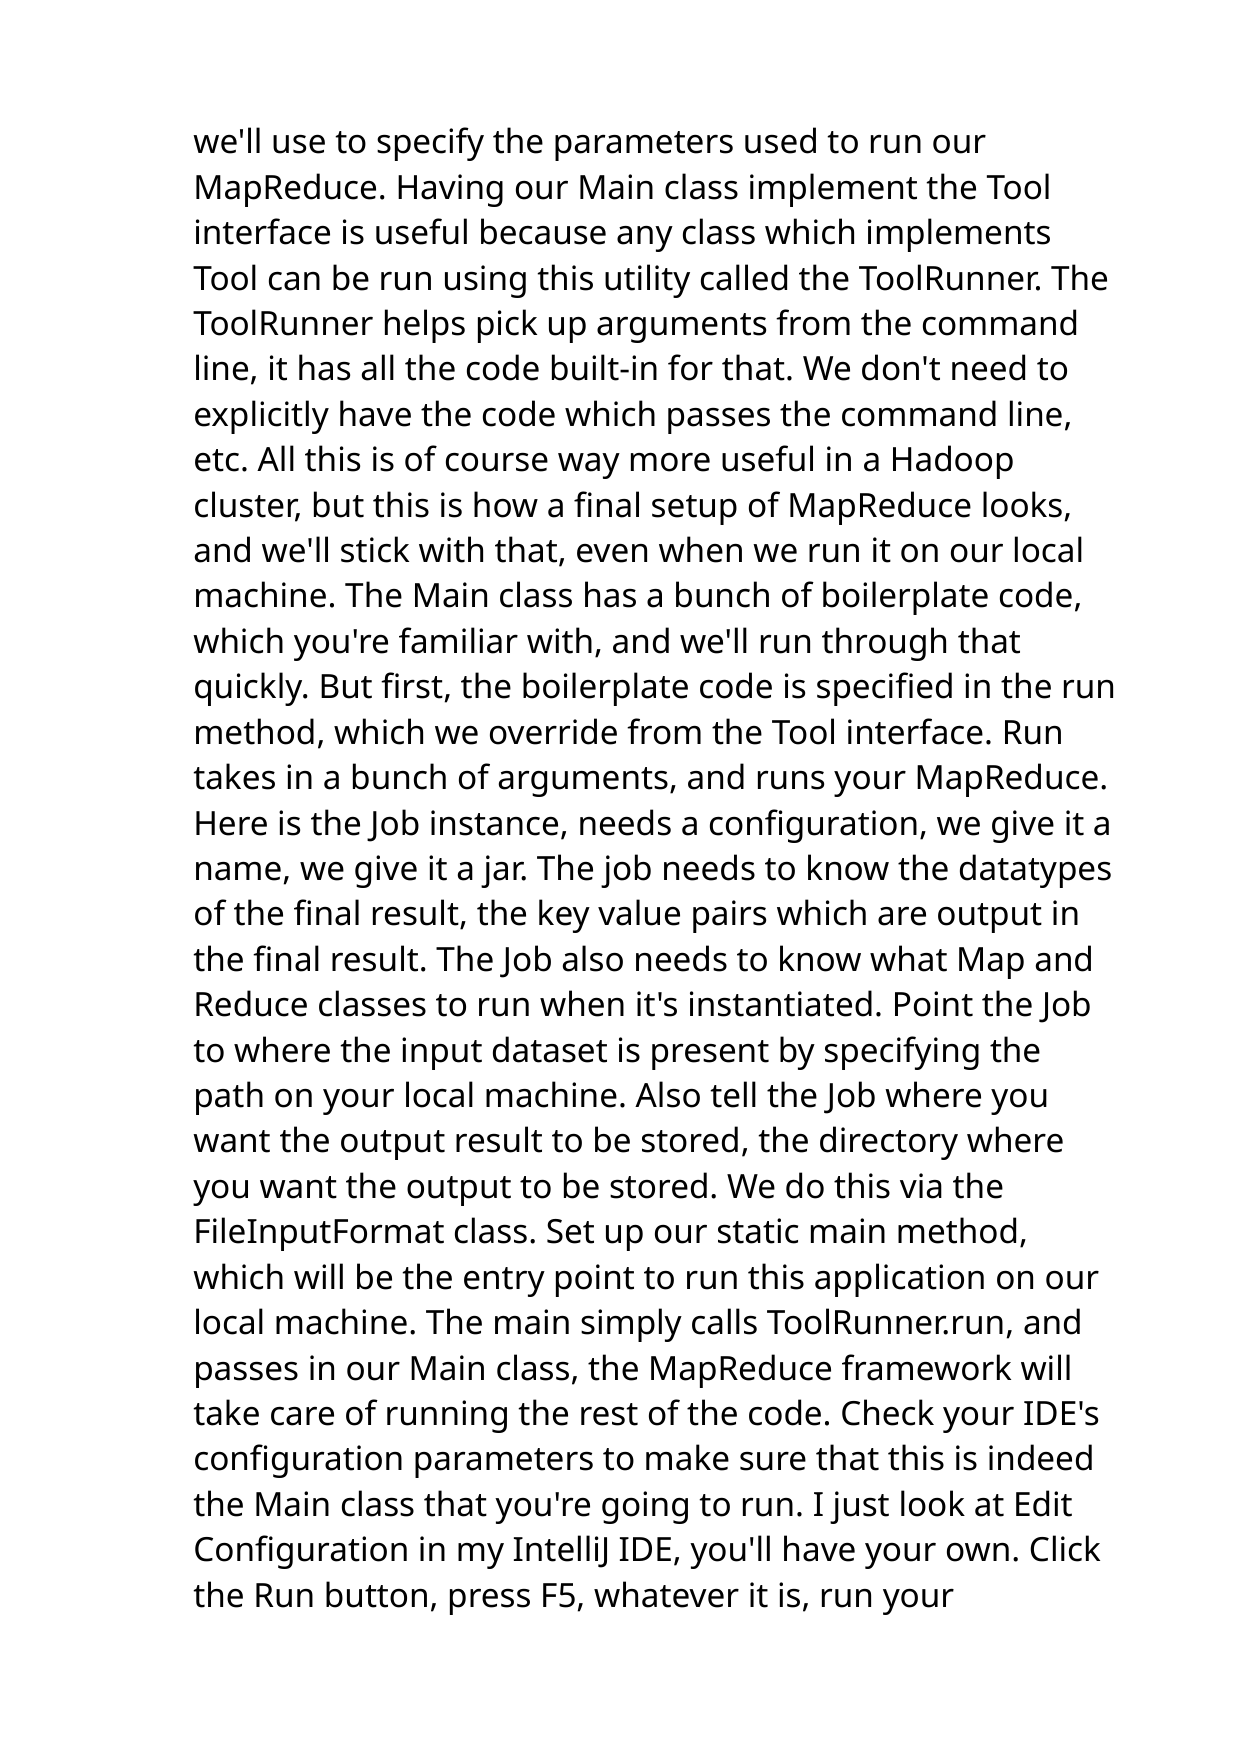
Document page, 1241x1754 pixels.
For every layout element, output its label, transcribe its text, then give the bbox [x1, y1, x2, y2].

list we'll use to specify the parameters used to run our MapReduce. Having our Main class implement the Tool interface is useful because any class which implements Tool can be run using this utility called the ToolRunner. The ToolRunner helps pick up arguments from the command line, it has all the code built-in for that. We don't need to explicitly have the code which passes the command line, etc. All this is of course way more useful in a Hadoop cluster, but this is how a final setup of MapReduce looks, and we'll stick with that, even when we run it on our local machine. The Main class has a bunch of boilerplate code, which you're familiar with, and we'll run through that quickly. But first, the boilerplate code is specified in the run method, which we override from the Tool interface. Run takes in a bunch of arguments, and runs your MapReduce. Here is the Job instance, needs a configuration, we give it a name, we give it a jar. The job needs to know the datatypes of the final result, the key value pairs which are output in the final result. The Job also needs to know what Map and Reduce classes to run when it's instantiated. Point the Job to where the input dataset is present by specifying the path on your local machine. Also tell the Job where you want the output result to be stored, the directory where you want the output to be stored. We do this via the FileInputFormat class. Set up our static main method, which will be the entry point to run this application on our local machine. The main simply calls ToolRunner.run, and passes in our Main class, the MapReduce framework will take care of running the rest of the code. Check your IDE's configuration parameters to make sure that this is indeed the Main class that you're going to run. I just look at Edit Configuration in my IntelliJ IDE, you'll have your own. Click the Run button, press F5, whatever it is, run your [156, 118, 1122, 1617]
